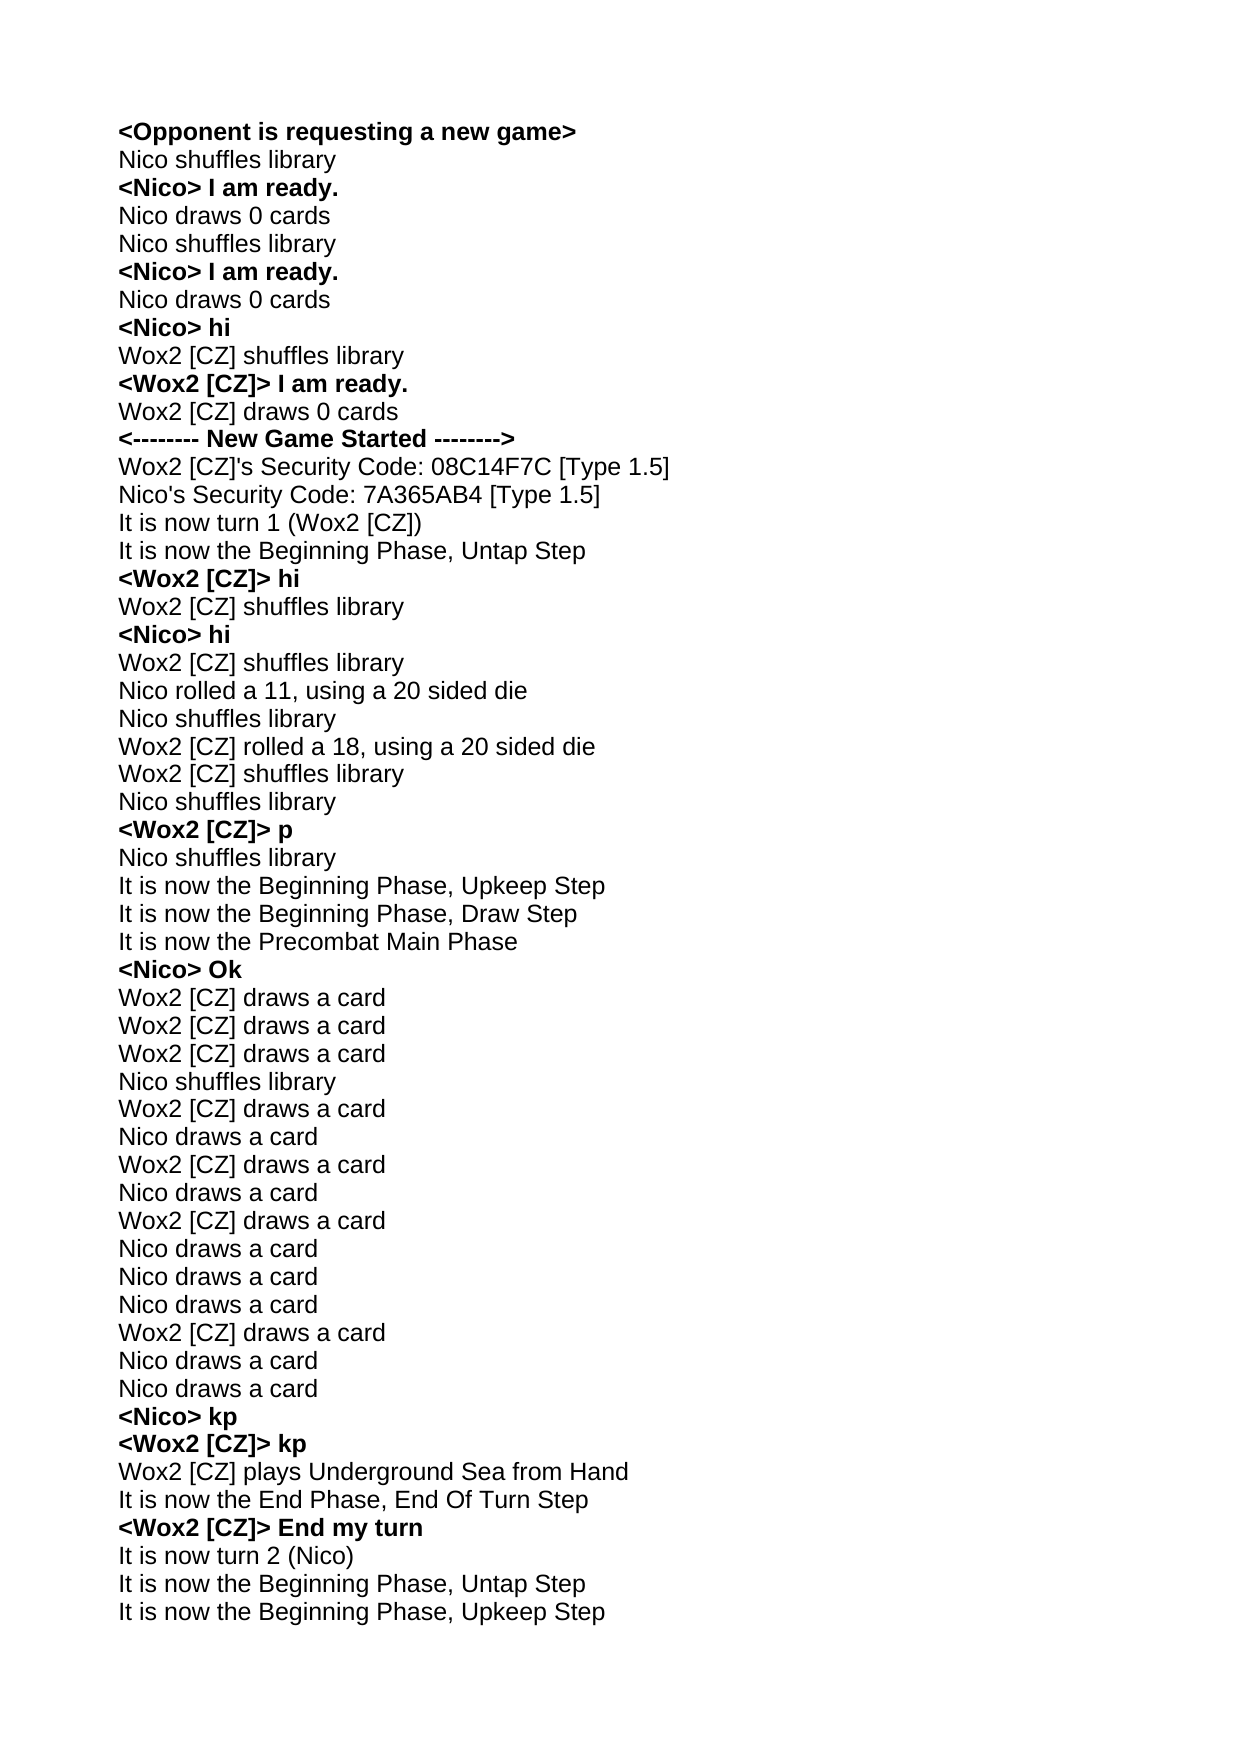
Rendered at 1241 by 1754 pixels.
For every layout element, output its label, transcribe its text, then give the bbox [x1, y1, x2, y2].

text Nico draws a card [118, 1346, 1122, 1374]
text Wox2 [CZ] rolled a 18, using a 20 sided die [118, 732, 1122, 760]
text Nico draws 0 cards [118, 202, 1122, 230]
text Nico draws 0 cards [118, 286, 1122, 313]
text It is now the Precombat Main Phase [118, 928, 1122, 956]
text <Wox2 [CZ]> hi [118, 565, 1122, 593]
text Wox2 [CZ] draws a card [118, 1011, 1122, 1039]
text Wox2 [CZ]'s Security Code: 08C14F7C [Type 1.5] [118, 453, 1122, 481]
text <Nico> I am ready. [118, 258, 1122, 286]
text <Nico> Ok [118, 956, 1122, 983]
text Wox2 [CZ] draws a card [118, 983, 1122, 1011]
text It is now the Beginning Phase, Upkeep Step [118, 1598, 1122, 1626]
text <Nico> kp [118, 1402, 1122, 1430]
text Wox2 [CZ] draws a card [118, 1095, 1122, 1123]
text Nico draws a card [118, 1263, 1122, 1291]
text <Opponent is requesting a new game> [118, 118, 1122, 146]
text Nico draws a card [118, 1235, 1122, 1263]
text Nico draws a card [118, 1179, 1122, 1207]
text <Wox2 [CZ]> End my turn [118, 1514, 1122, 1542]
text Nico's Security Code: 7A365AB4 [Type 1.5] [118, 481, 1122, 509]
text Wox2 [CZ] shuffles library [118, 593, 1122, 621]
text Nico draws a card [118, 1374, 1122, 1402]
text Wox2 [CZ] draws a card [118, 1039, 1122, 1067]
text Nico shuffles library [118, 844, 1122, 872]
text <Nico> I am ready. [118, 174, 1122, 202]
text Wox2 [CZ] draws 0 cards [118, 397, 1122, 425]
text <Wox2 [CZ]> p [118, 816, 1122, 844]
text Nico shuffles library [118, 230, 1122, 258]
text Wox2 [CZ] draws a card [118, 1207, 1122, 1235]
text It is now the Beginning Phase, Untap Step [118, 537, 1122, 565]
text Nico shuffles library [118, 704, 1122, 732]
text Wox2 [CZ] shuffles library [118, 648, 1122, 676]
text Wox2 [CZ] shuffles library [118, 760, 1122, 788]
text Wox2 [CZ] shuffles library [118, 341, 1122, 369]
text It is now the Beginning Phase, Upkeep Step [118, 872, 1122, 900]
text <Nico> hi [118, 313, 1122, 341]
text Nico shuffles library [118, 146, 1122, 174]
text <Wox2 [CZ]> kp [118, 1430, 1122, 1458]
text <Nico> hi [118, 621, 1122, 648]
text It is now the Beginning Phase, Draw Step [118, 900, 1122, 928]
text Nico shuffles library [118, 788, 1122, 816]
text <-------- New Game Started --------> [118, 425, 1122, 453]
text Nico rolled a 11, using a 20 sided die [118, 676, 1122, 704]
text Wox2 [CZ] draws a card [118, 1318, 1122, 1346]
text Nico draws a card [118, 1291, 1122, 1318]
text Wox2 [CZ] plays Underground Sea from Hand [118, 1458, 1122, 1486]
text It is now the Beginning Phase, Untap Step [118, 1570, 1122, 1598]
text It is now turn 2 (Nico) [118, 1542, 1122, 1570]
text <Wox2 [CZ]> I am ready. [118, 369, 1122, 397]
text It is now the End Phase, End Of Turn Step [118, 1486, 1122, 1514]
text Nico shuffles library [118, 1067, 1122, 1095]
text It is now turn 1 (Wox2 [CZ]) [118, 509, 1122, 537]
text Wox2 [CZ] draws a card [118, 1151, 1122, 1179]
text Nico draws a card [118, 1123, 1122, 1151]
